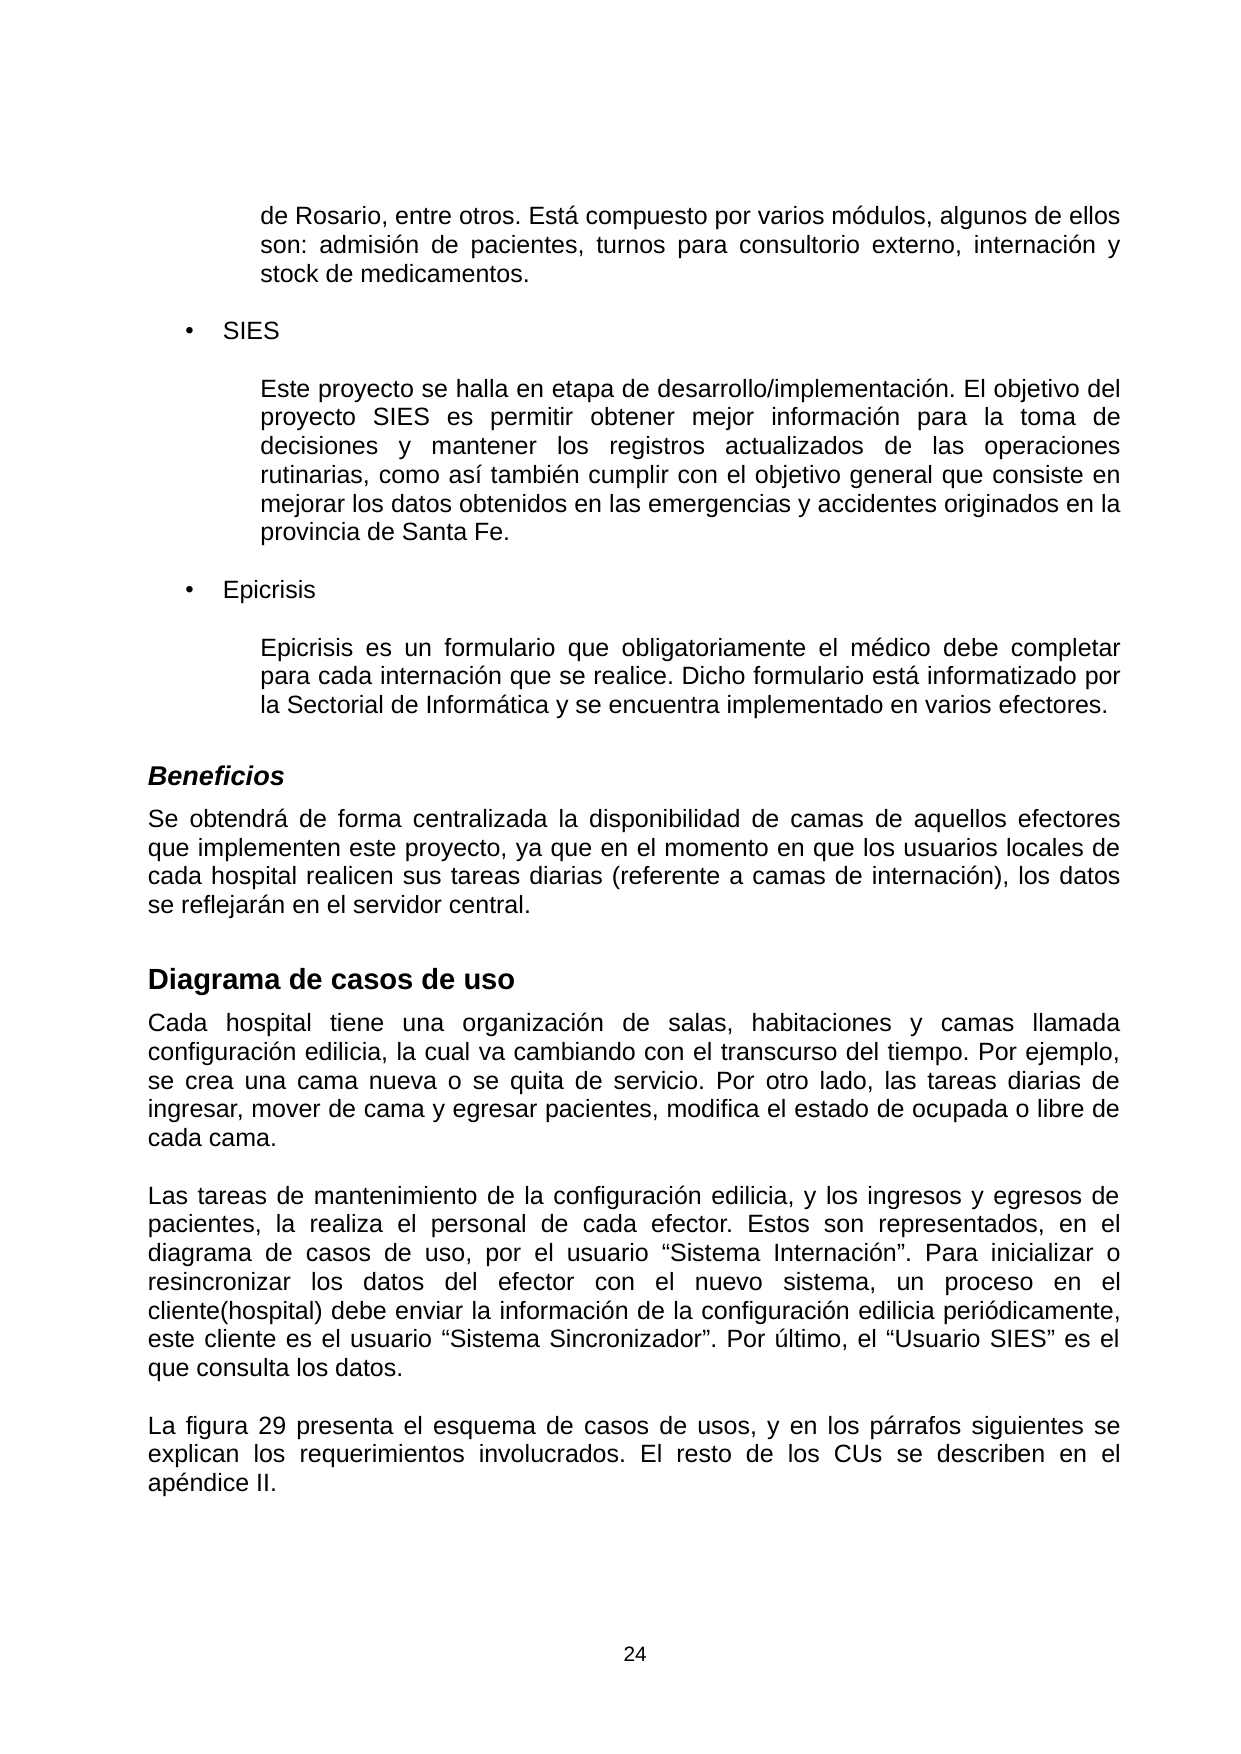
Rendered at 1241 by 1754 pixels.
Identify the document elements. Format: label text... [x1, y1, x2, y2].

list Epicrisis [185, 575, 1122, 604]
subtitle Beneficios [148, 760, 1122, 791]
list Epicrisis es un formulario que obligatoriamente el médico debe completar para cada internación que se realice. Dicho formulario está informatizado por la Sectorial de Informática y se encuentra implementado en varios efectores. [223, 632, 1122, 719]
subtitle Diagrama de casos de uso [148, 962, 1122, 996]
text Se obtendrá de forma centralizada la disponibilidad de camas de aquellos efectores que implementen este proyecto, ya que en el momento en que los usuarios locales de cada hospital realicen sus tareas diarias (referente a camas de internación), los datos se reflejarán en el servidor central. [148, 804, 1122, 919]
text Cada hospital tiene una organización de salas, habitaciones y camas llamada configuración edilicia, la cual va cambiando con el transcurso del tiempo. Por ejemplo, se crea una cama nueva o se quita de servicio. Por otro lado, las tareas diarias de ingresar, mover de cama y egresar pacientes, modifica el estado de ocupada o libre de cada cama. [148, 1008, 1122, 1152]
list SIES [185, 316, 1122, 345]
text La figura 29 presenta el esquema de casos de usos, y en los párrafos siguientes se explican los requerimientos involucrados. El resto de los CUs se describen en el apéndice II. [148, 1411, 1122, 1497]
text Las tareas de mantenimiento de la configuración edilicia, y los ingresos y egresos de pacientes, la realiza el personal de cada efector. Estos son representados, en el diagrama de casos de uso, por el usuario “Sistema Internación”. Para inicializar o resincronizar los datos del efector con el nuevo sistema, un proceso en el cliente(hospital) debe enviar la información de la configuración edilicia periódicamente, este cliente es el usuario “Sistema Sincronizador”. Por último, el “Usuario SIES” es el que consulta los datos. [148, 1181, 1122, 1382]
list de Rosario, entre otros. Está compuesto por varios módulos, algunos de ellos son: admisión de pacientes, turnos para consultorio externo, internación y stock de medicamentos. [223, 201, 1122, 287]
list Este proyecto se halla en etapa de desarrollo/implementación. El objetivo del proyecto SIES es permitir obtener mejor información para la toma de decisiones y mantener los registros actualizados de las operaciones rutinarias, como así también cumplir con el objetivo general que consiste en mejorar los datos obtenidos en las emergencias y accidentes originados en la provincia de Santa Fe. [223, 374, 1122, 546]
